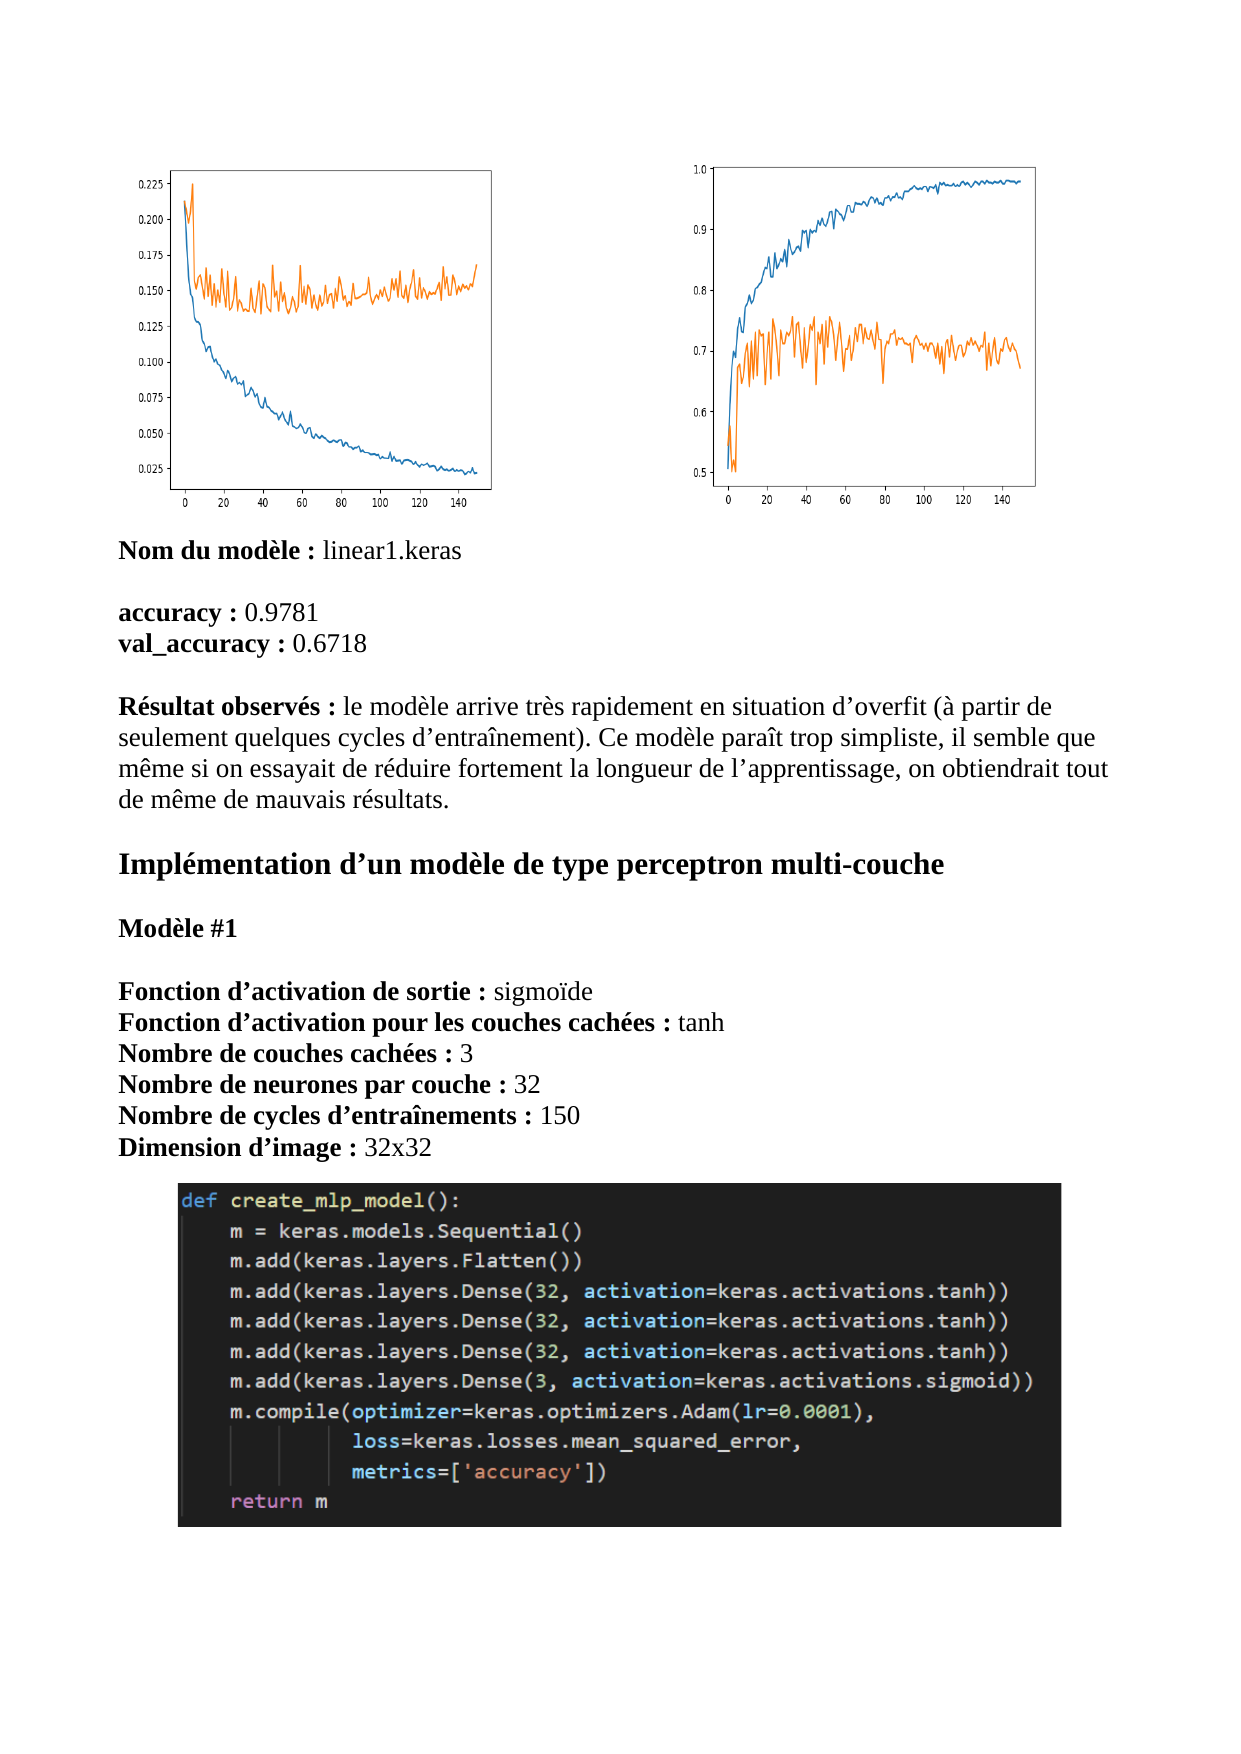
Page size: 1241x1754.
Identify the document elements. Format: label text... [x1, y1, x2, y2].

text val_accuracy : 0.6718 [118, 627, 1122, 659]
picture [177, 1183, 1062, 1527]
text Résultat observés : le modèle arrive très rapidement en situation d’overfit (à partir de seulement quelques cycles d’entraînement). Ce modèle paraît trop simpliste, il semble que même si on essayait de réduire fortement la longueur de l’apprentissage, on obtiendrait tout de même de mauvais résultats. [118, 690, 1122, 814]
picture [661, 117, 1076, 531]
text Implémentation d’un modèle de type perceptron multi-couche [118, 846, 1122, 881]
text Modèle #1 [118, 913, 1122, 944]
picture [118, 120, 532, 534]
text Nom du modèle : linear1.keras [118, 118, 1122, 565]
text Fonction d’activation pour les couches cachées : tanh [118, 1006, 1122, 1037]
text Dimension d’image : 32x32 [118, 1131, 1122, 1162]
text Fonction d’activation de sortie : sigmoïde [118, 975, 1122, 1006]
text Nombre de neurones par couche : 32 [118, 1068, 1122, 1099]
text Nombre de couches cachées : 3 [118, 1037, 1122, 1068]
text accuracy : 0.9781 [118, 596, 1122, 627]
text Nombre de cycles d’entraînements : 150 [118, 1099, 1122, 1131]
